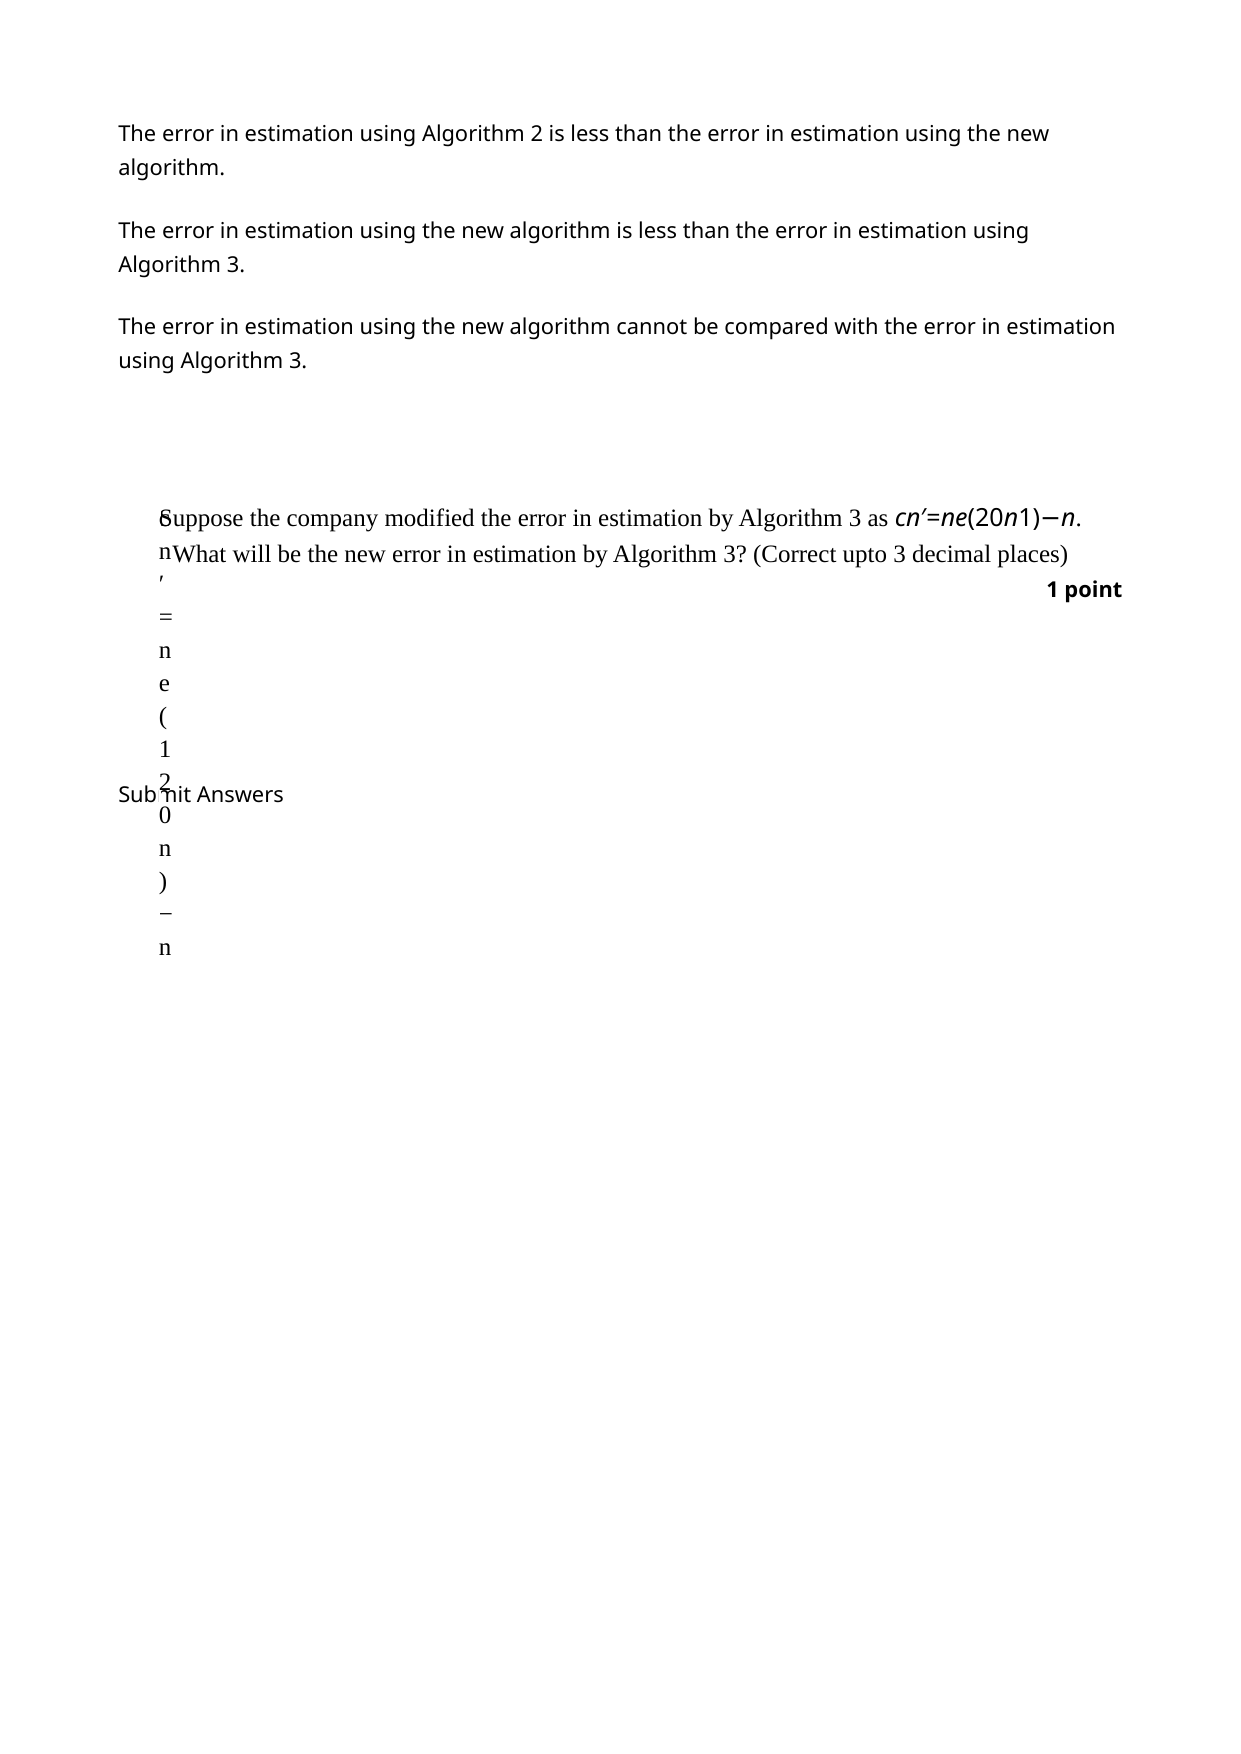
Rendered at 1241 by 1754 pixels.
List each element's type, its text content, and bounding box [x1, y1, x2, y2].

text Submit Answers [161, 779, 1122, 809]
text [118, 574, 159, 604]
text Submit Answers [118, 779, 159, 809]
text The error in estimation using Algorithm 2 is less than the error in estimation using the new algorithm. [118, 118, 1122, 182]
text The error in estimation using the new algorithm is less than the error in estimation using Algorithm 3. [118, 214, 1122, 278]
text Suppose the company modified the error in estimation by Algorithm 3 as cn′​=ne(20n1​)−n. What will be the new error in estimation by Algorithm 3? (Correct upto 3 decimal places) [118, 500, 1122, 568]
text 1 point [161, 574, 1122, 604]
text The error in estimation using the new algorithm cannot be compared with the error in estimation using Algorithm 3. [118, 311, 1122, 375]
